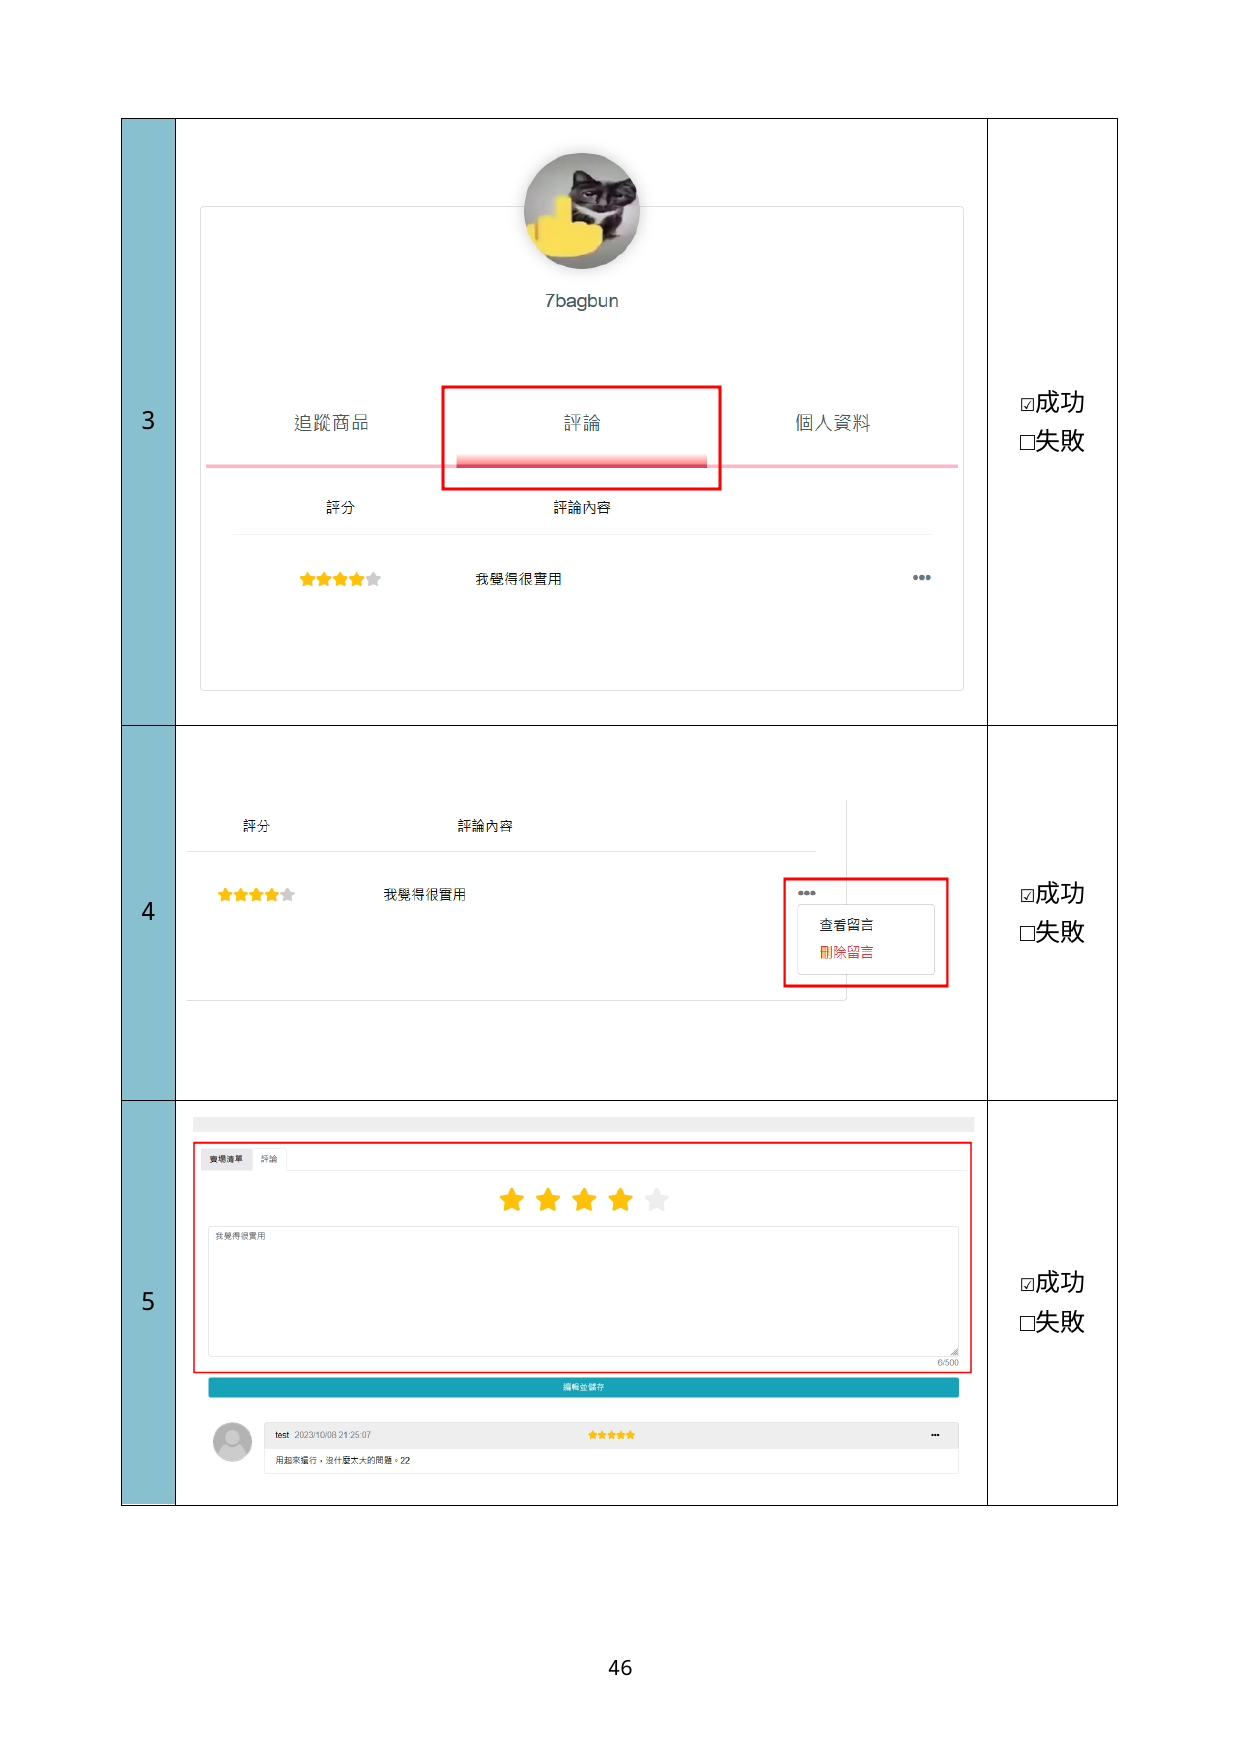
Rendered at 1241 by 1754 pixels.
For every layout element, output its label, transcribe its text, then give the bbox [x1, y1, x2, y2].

picture [186, 135, 977, 705]
picture [186, 800, 977, 1022]
table_cell [176, 119, 987, 725]
picture [186, 1117, 977, 1484]
table_cell [176, 1101, 987, 1504]
table_cell ☑成功 □失敗 [988, 1101, 1117, 1504]
table_cell [176, 726, 987, 1100]
table_cell ☑成功 □失敗 [988, 726, 1117, 1100]
table_cell ☑成功 □失敗 [988, 119, 1117, 725]
table_cell 5 [122, 1101, 175, 1504]
table_cell 3 [122, 119, 175, 725]
table_cell 4 [122, 726, 175, 1100]
